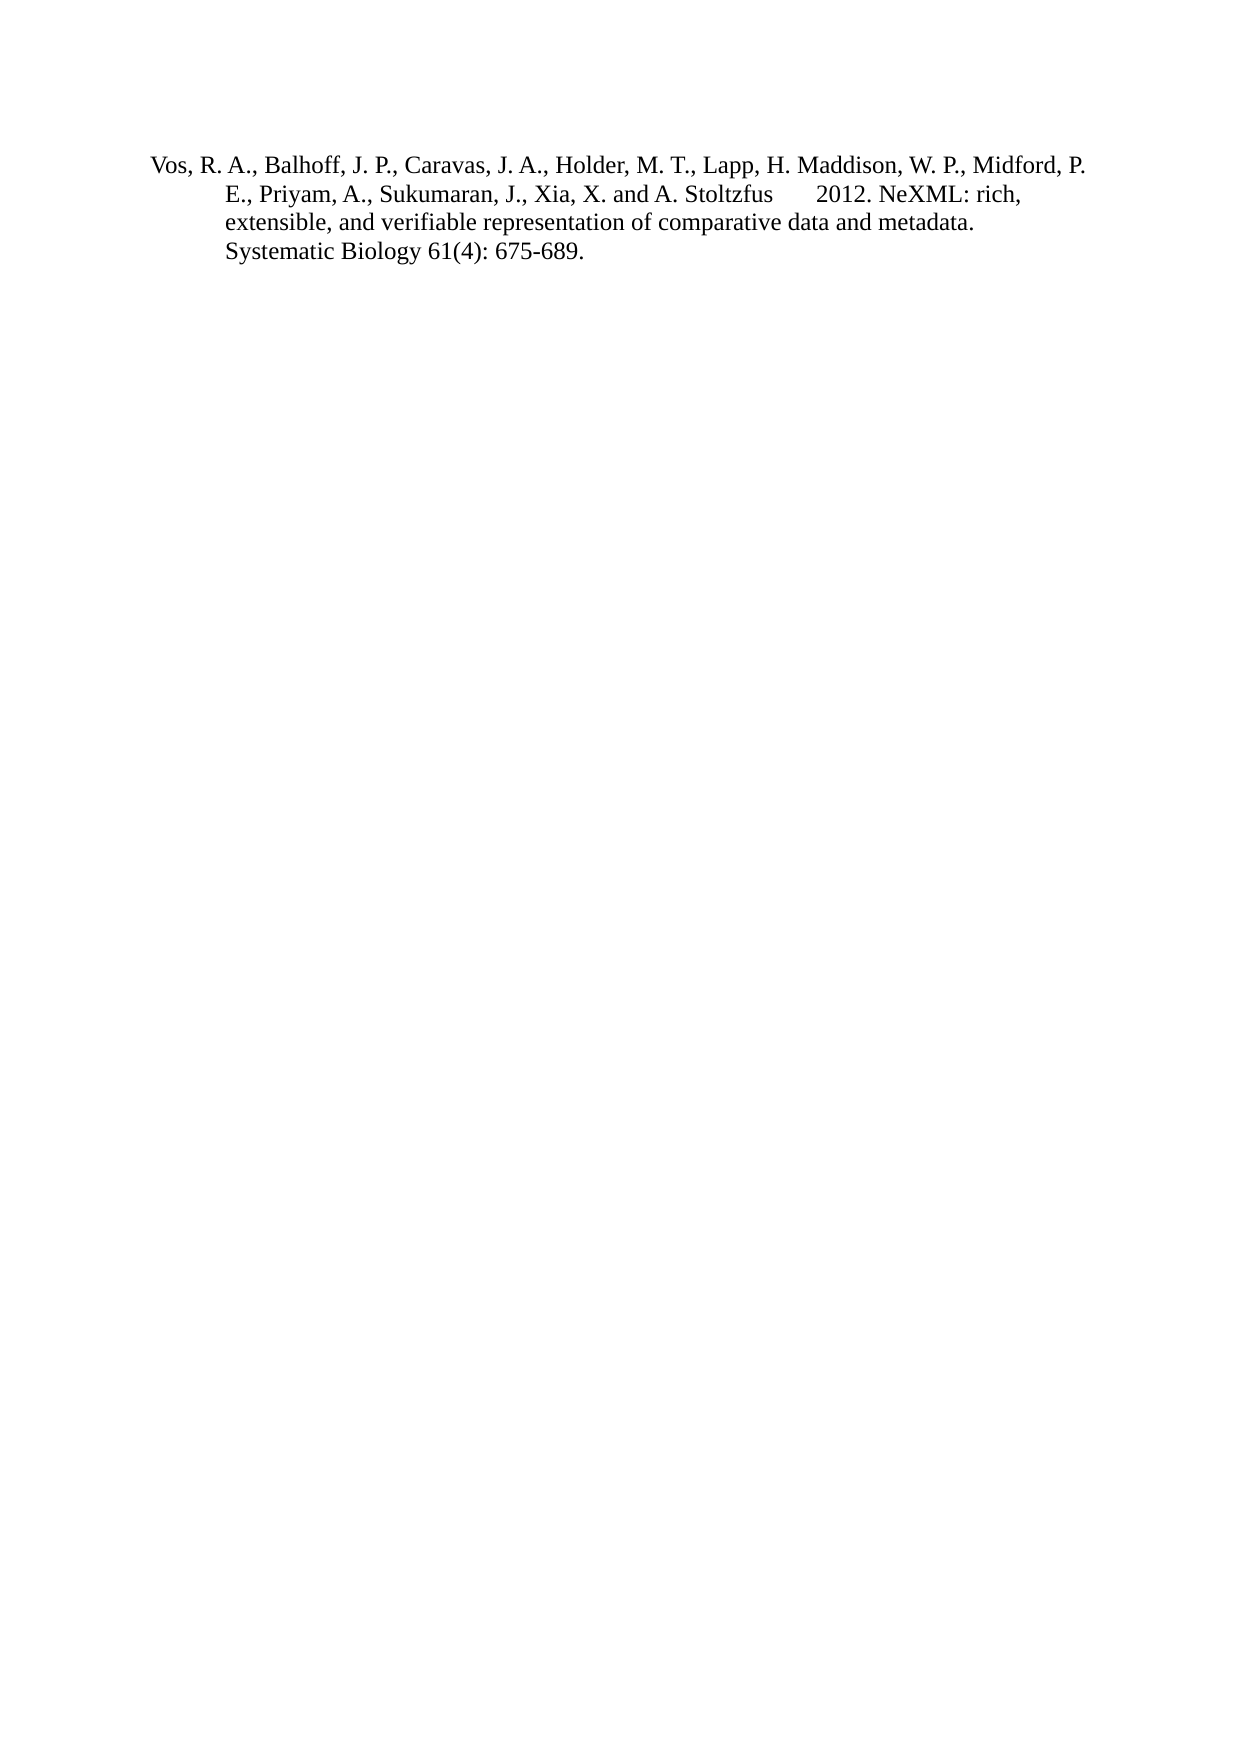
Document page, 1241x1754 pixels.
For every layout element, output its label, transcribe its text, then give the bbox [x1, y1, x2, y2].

text Vos, R. A., Balhoff, J. P., Caravas, J. A., Holder, M. T., Lapp, H. Maddison, W. P., Midford, P. E., Priyam, A., Sukumaran, J., Xia, X. and A. Stoltzfus 2012. NeXML: rich, extensible, and verifiable representation of comparative data and metadata. Systematic Biology 61(4): 675-689. [150, 150, 1090, 265]
